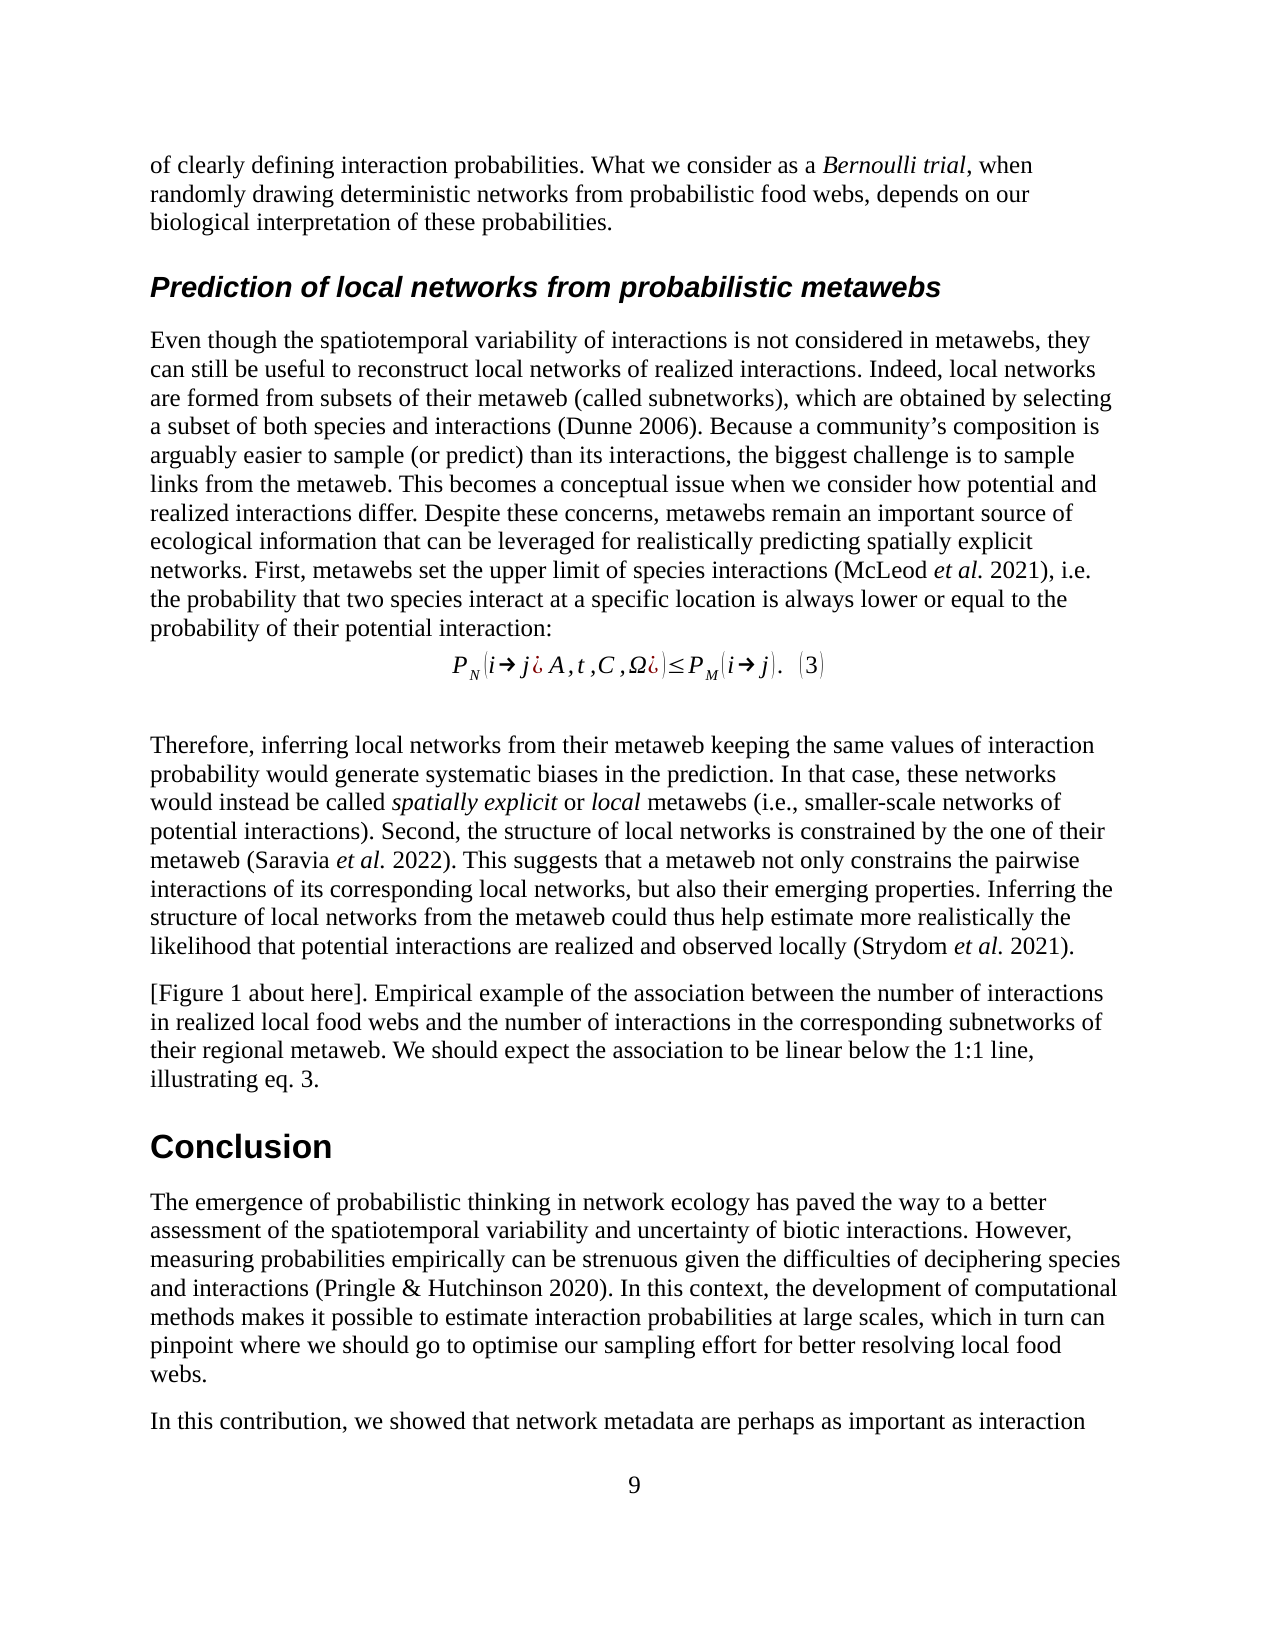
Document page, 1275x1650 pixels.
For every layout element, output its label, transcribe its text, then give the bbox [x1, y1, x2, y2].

text In this contribution, we showed that network metadata are perhaps as important as interaction [150, 1406, 1125, 1435]
text Another conceptual challenge encountered when using probabilistic food webs is the prediction of Boolean networks across space. Lets take grid cells each representing a probabilistic food web. If they contain potential interactions, a single random trial must be conducted for each pairwise interaction across the region (i.e., we should have only one random realization of the regional metaweb). On the contrary, if they represent probabilities of realized interactions, each food web must be independently sampled (i.e., independent random draws). This has direct implications on the spatial scaling of interactions. For example, let and be networks of area within a bigger area and disjoint from each other, such as and form (think of two contiguous cells that together delineate ). All other things being equal, we should expect the probability that and interacts in to be if and are independently sampled. This also implies that we should expect interactions to be realized in a certain number of local networks depending on the probability value, which is not the case with metawebs. Note that spatial auto-correlation and the concept of meta-network (i.e., networks of networks) could invalidate the statistical assumption of independence. Nevertheless, the fundamental difference in sampling metawebs and local networks stands even when considering these factors. This difference in sampling further sheds light on the importance of clearly defining interaction probabilities. What we consider as a Bernoulli trial, when randomly drawing deterministic networks from probabilistic food webs, depends on our biological interpretation of these probabilities. [150, 150, 1125, 236]
text Therefore, inferring local networks from their metaweb keeping the same values of interaction probability would generate systematic biases in the prediction. In that case, these networks would instead be called spatially explicit or local metawebs (i.e., smaller-scale networks of potential interactions). Second, the structure of local networks is constrained by the one of their metaweb (Saravia et al. 2022). This suggests that a metaweb not only constrains the pairwise interactions of its corresponding local networks, but also their emerging properties. Inferring the structure of local networks from the metaweb could thus help estimate more realistically the likelihood that potential interactions are realized and observed locally (Strydom et al. 2021). [150, 730, 1125, 960]
text Even though the spatiotemporal variability of interactions is not considered in metawebs, they can still be useful to reconstruct local networks of realized interactions. Indeed, local networks are formed from subsets of their metaweb (called subnetworks), which are obtained by selecting a subset of both species and interactions (Dunne 2006). Because a community’s composition is arguably easier to sample (or predict) than its interactions, the biggest challenge is to sample links from the metaweb. This becomes a conceptual issue when we consider how potential and realized interactions differ. Despite these concerns, metawebs remain an important source of ecological information that can be leveraged for realistically predicting spatially explicit networks. First, metawebs set the upper limit of species interactions (McLeod et al. 2021), i.e. the probability that two species interact at a specific location is always lower or equal to the probability of their potential interaction: [150, 325, 1125, 641]
subtitle Prediction of local networks from probabilistic metawebs [150, 270, 1125, 304]
text [Figure 1 about here]. Empirical example of the association between the number of interactions in realized local food webs and the number of interactions in the corresponding subnetworks of their regional metaweb. We should expect the association to be linear below the 1:1 line, illustrating eq. 3. [150, 978, 1125, 1093]
subtitle Conclusion [150, 1127, 1125, 1165]
text The emergence of probabilistic thinking in network ecology has paved the way to a better assessment of the spatiotemporal variability and uncertainty of biotic interactions. However, measuring probabilities empirically can be strenuous given the difficulties of deciphering species and interactions (Pringle & Hutchinson 2020). In this context, the development of computational methods makes it possible to estimate interaction probabilities at large scales, which in turn can pinpoint where we should go to optimise our sampling effort for better resolving local food webs. [150, 1187, 1125, 1388]
